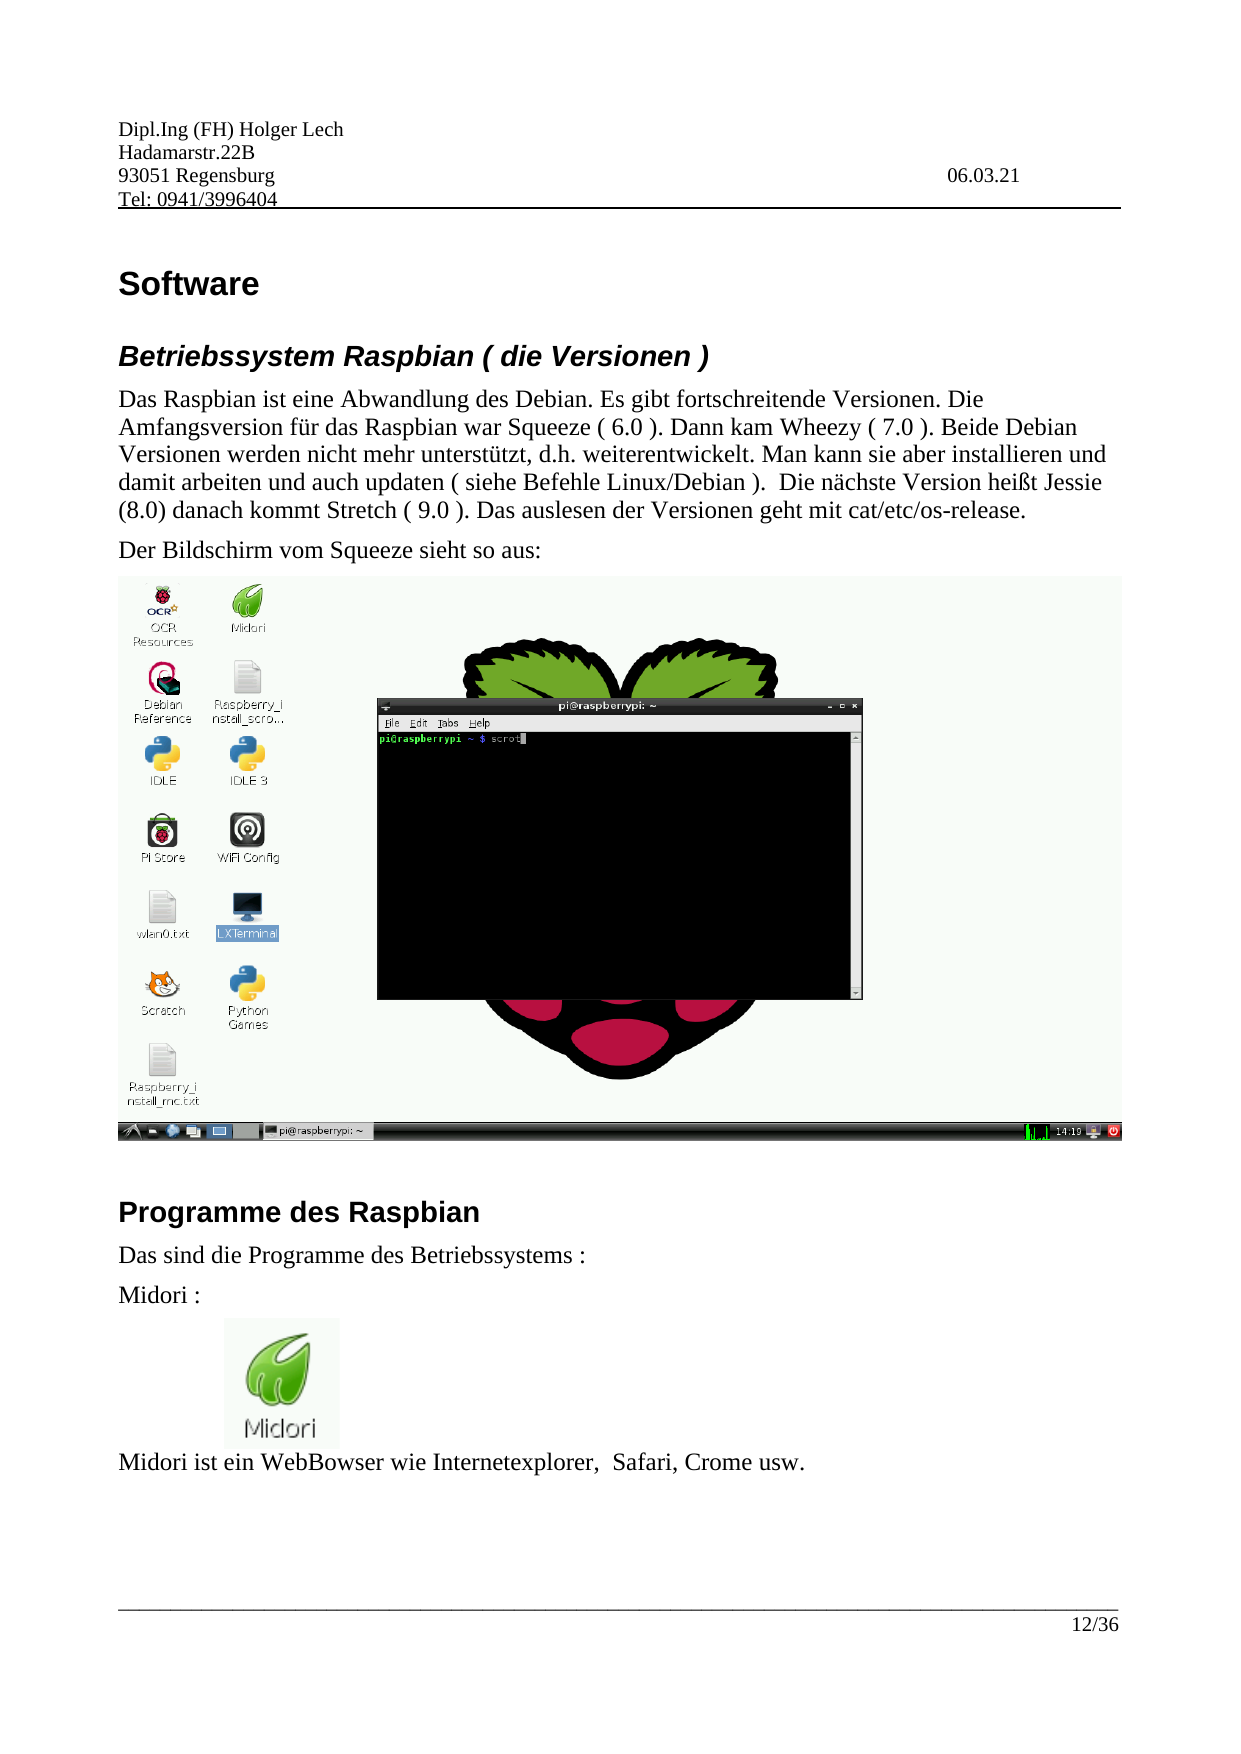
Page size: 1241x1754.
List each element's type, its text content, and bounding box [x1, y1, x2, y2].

text Das sind die Programme des Betriebssystems : [118, 1241, 1122, 1269]
text Der Bildschirm vom Squeeze sieht so aus: [118, 536, 1122, 564]
picture [224, 1318, 340, 1449]
subtitle Software [118, 265, 1122, 303]
text Das Raspbian ist eine Abwandlung des Debian. Es gibt fortschreitende Versionen. Die Amfangsversion für das Raspbian war Squeeze ( 6.0 ). Dann kam Wheezy ( 7.0 ). Beide Debian Versionen werden nicht mehr unterstützt, d.h. weiterentwickelt. Man kann sie aber installieren und damit arbeiten und auch updaten ( siehe Befehle Linux/Debian ). Die nächste Version heißt Jessie (8.0) danach kommt Stretch ( 9.0 ). Das auslesen der Versionen geht mit cat/etc/os-release. [118, 385, 1122, 524]
picture [118, 576, 1122, 1141]
subtitle Programme des Raspbian [118, 1196, 1122, 1228]
text Midori : [118, 1281, 1122, 1309]
text Midori ist ein WebBowser wie Internetexplorer, Safari, Crome usw. [118, 1321, 1122, 1476]
subtitle Betriebssystem Raspbian ( die Versionen ) [118, 340, 1122, 373]
